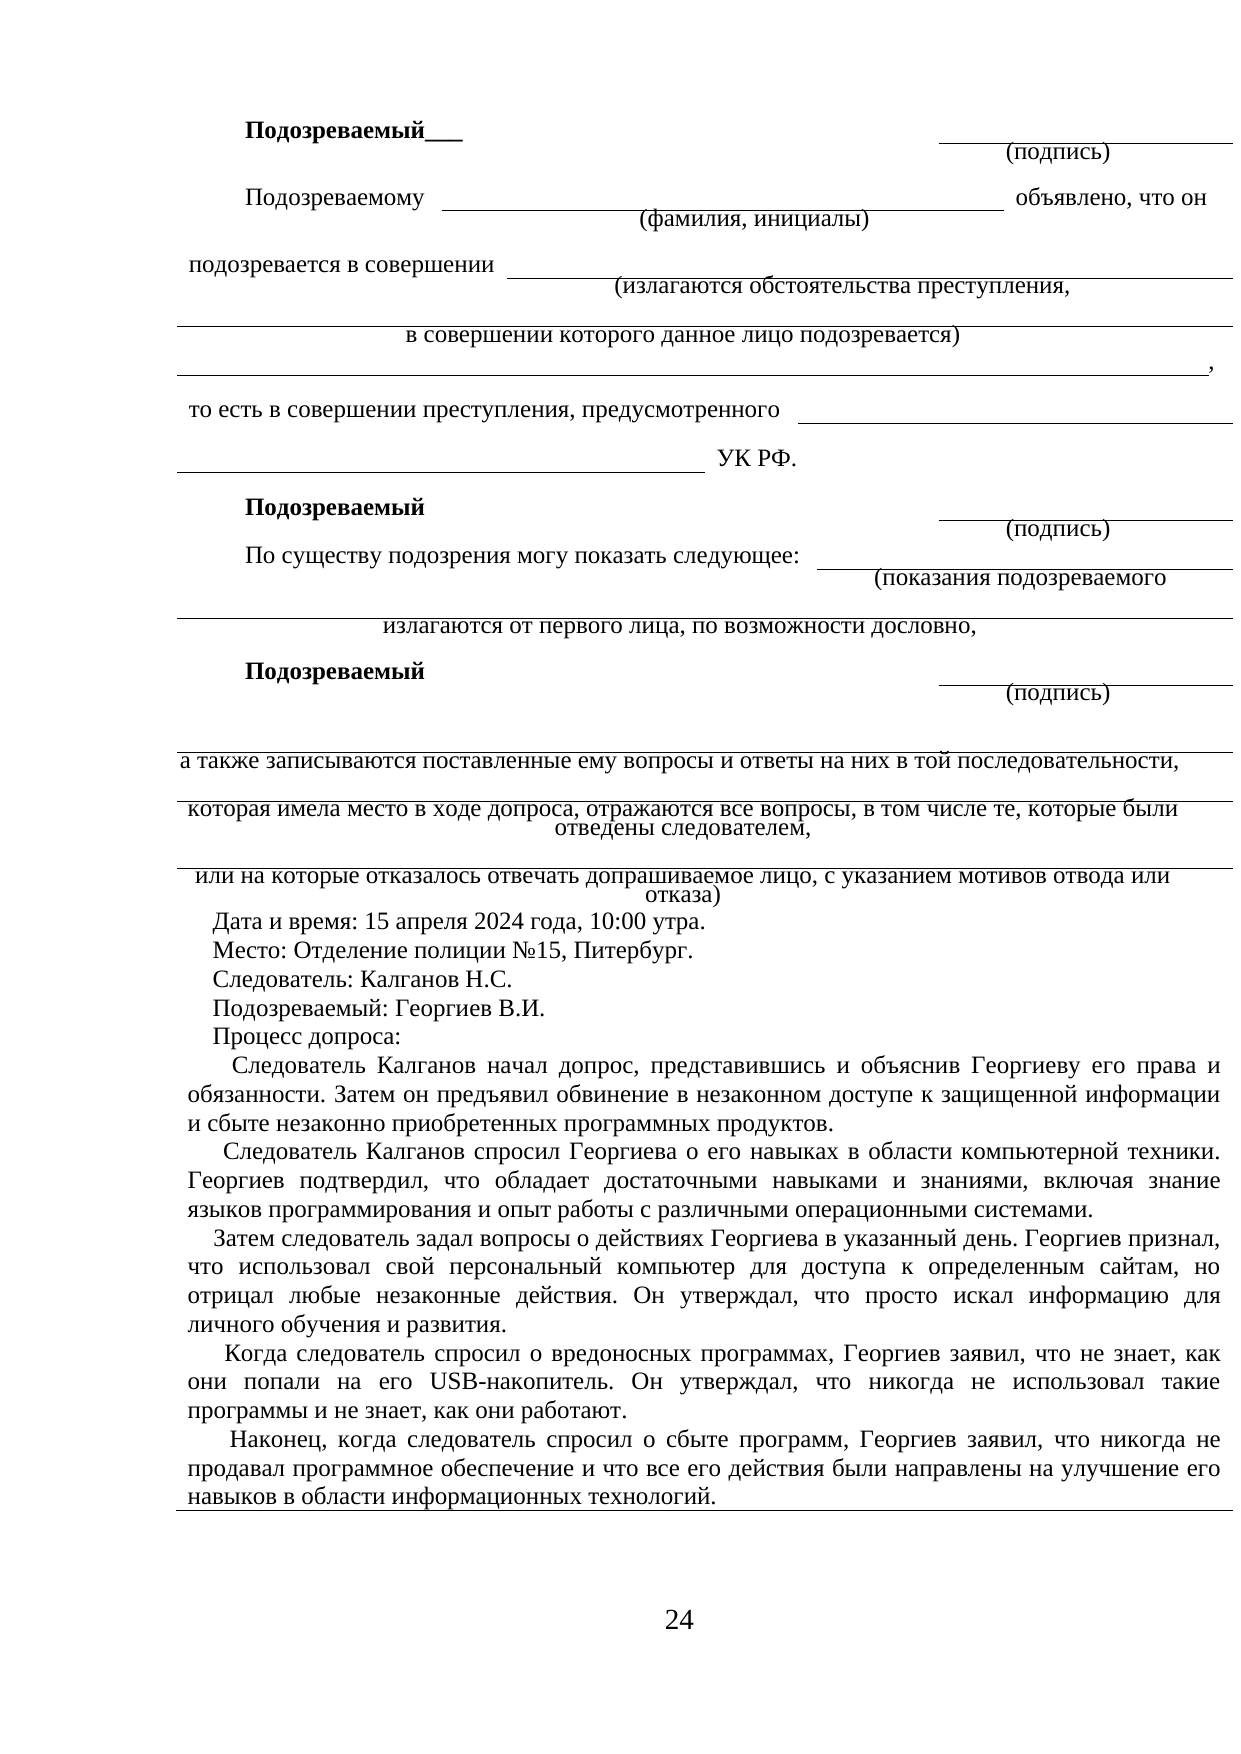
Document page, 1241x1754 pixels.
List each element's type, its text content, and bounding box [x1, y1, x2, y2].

text (фамилия, инициалы) [327, 211, 654, 230]
table_header [939, 656, 1233, 685]
table_header По существу подозрения могу показать следующее: [177, 540, 817, 569]
table_header [442, 182, 1004, 210]
table_header [177, 723, 1233, 752]
text (подпись) [1106, 521, 1188, 540]
table_header [817, 540, 1233, 569]
text (излагаются обстоятельства преступления, [496, 279, 1188, 297]
table_header , [1209, 346, 1233, 375]
table_header [177, 772, 1233, 801]
table_header [177, 839, 1233, 868]
table_header УК РФ. [705, 443, 1233, 472]
table_header то есть в совершении преступления, предусмотренного [177, 395, 798, 423]
table_header Подозреваемый [177, 656, 938, 685]
table_header [939, 118, 1233, 143]
text в совершении которого данное лицо подозревается) [177, 327, 956, 346]
table_header Подозреваемый [177, 492, 938, 520]
text (фамилия, инициалы) [656, 211, 866, 230]
text (подпись) [1106, 144, 1188, 163]
table_header [798, 395, 1233, 423]
text (подпись) [927, 686, 1107, 704]
text а также записываются поставленные ему вопросы и ответы на них в той последовательности, [177, 753, 1188, 772]
text (подпись) [1106, 686, 1188, 704]
table_header подозревается в совершении [177, 249, 507, 278]
table_header [507, 249, 1233, 278]
text или на которые отказалось отвечать допрашиваемое лицо, с указанием мотивов отвода или отказа) [177, 869, 1188, 906]
table_header объявлено, что он [1004, 182, 1233, 210]
text (показания подозреваемого [852, 570, 1188, 589]
text (подпись) [927, 144, 1107, 163]
text излагаются от первого лица, по возможности дословно, [177, 619, 1188, 637]
text которая имела место в ходе допроса, отражаются все вопросы, в том числе те, которые были отведены следователем, [177, 802, 1188, 839]
table_header [939, 492, 1233, 520]
table_header Подозреваемый___ [177, 118, 938, 143]
table_header [177, 298, 1233, 326]
table_header [177, 589, 1233, 617]
text в совершении которого данное лицо подозревается) [955, 327, 1188, 346]
table_header [177, 443, 705, 472]
text (фамилия, инициалы) [865, 211, 1181, 230]
table_header Подозреваемому [177, 182, 442, 210]
table_header [177, 346, 1208, 375]
table_header Дата и время: 15 апреля 2024 года, 10:00 утра. Место: Отделение полиции №15, Питербург. Следователь: Калганов Н.С. Подозреваемый: Георгиев В.И. Процесс допроса: Следователь Калганов начал допрос, представившись и объяснив Георгиеву его права и обязанности. Затем он предъявил обвинение в незаконном доступе к защищенной информации и сбыте незаконно приобретенных программных продуктов. Следователь Калганов спросил Георгиева о его навыках в области компьютерной техники. Георгиев подтвердил, что обладает достаточными навыками и знаниями, включая знание языков программирования и опыт работы с различными операционными системами. Затем следователь задал вопросы о действиях Георгиева в указанный день. Георгиев признал, что использовал свой персональный компьютер для доступа к определенным сайтам, но отрицал любые незаконные действия. Он утверждал, что просто искал информацию для личного обучения и развития. Когда следователь спросил о вредоносных программах, Георгиев заявил, что не знает, как они попали на его USB-накопитель. Он утверждал, что никогда не использовал такие программы и не знает, как они работают. Наконец, когда следователь спросил о сбыте программ, Георгиев заявил, что никогда не продавал программное обеспечение и что все его действия были направлены на улучшение его навыков в области информационных технологий. [176, 906, 1233, 1510]
text (подпись) [927, 521, 1107, 540]
